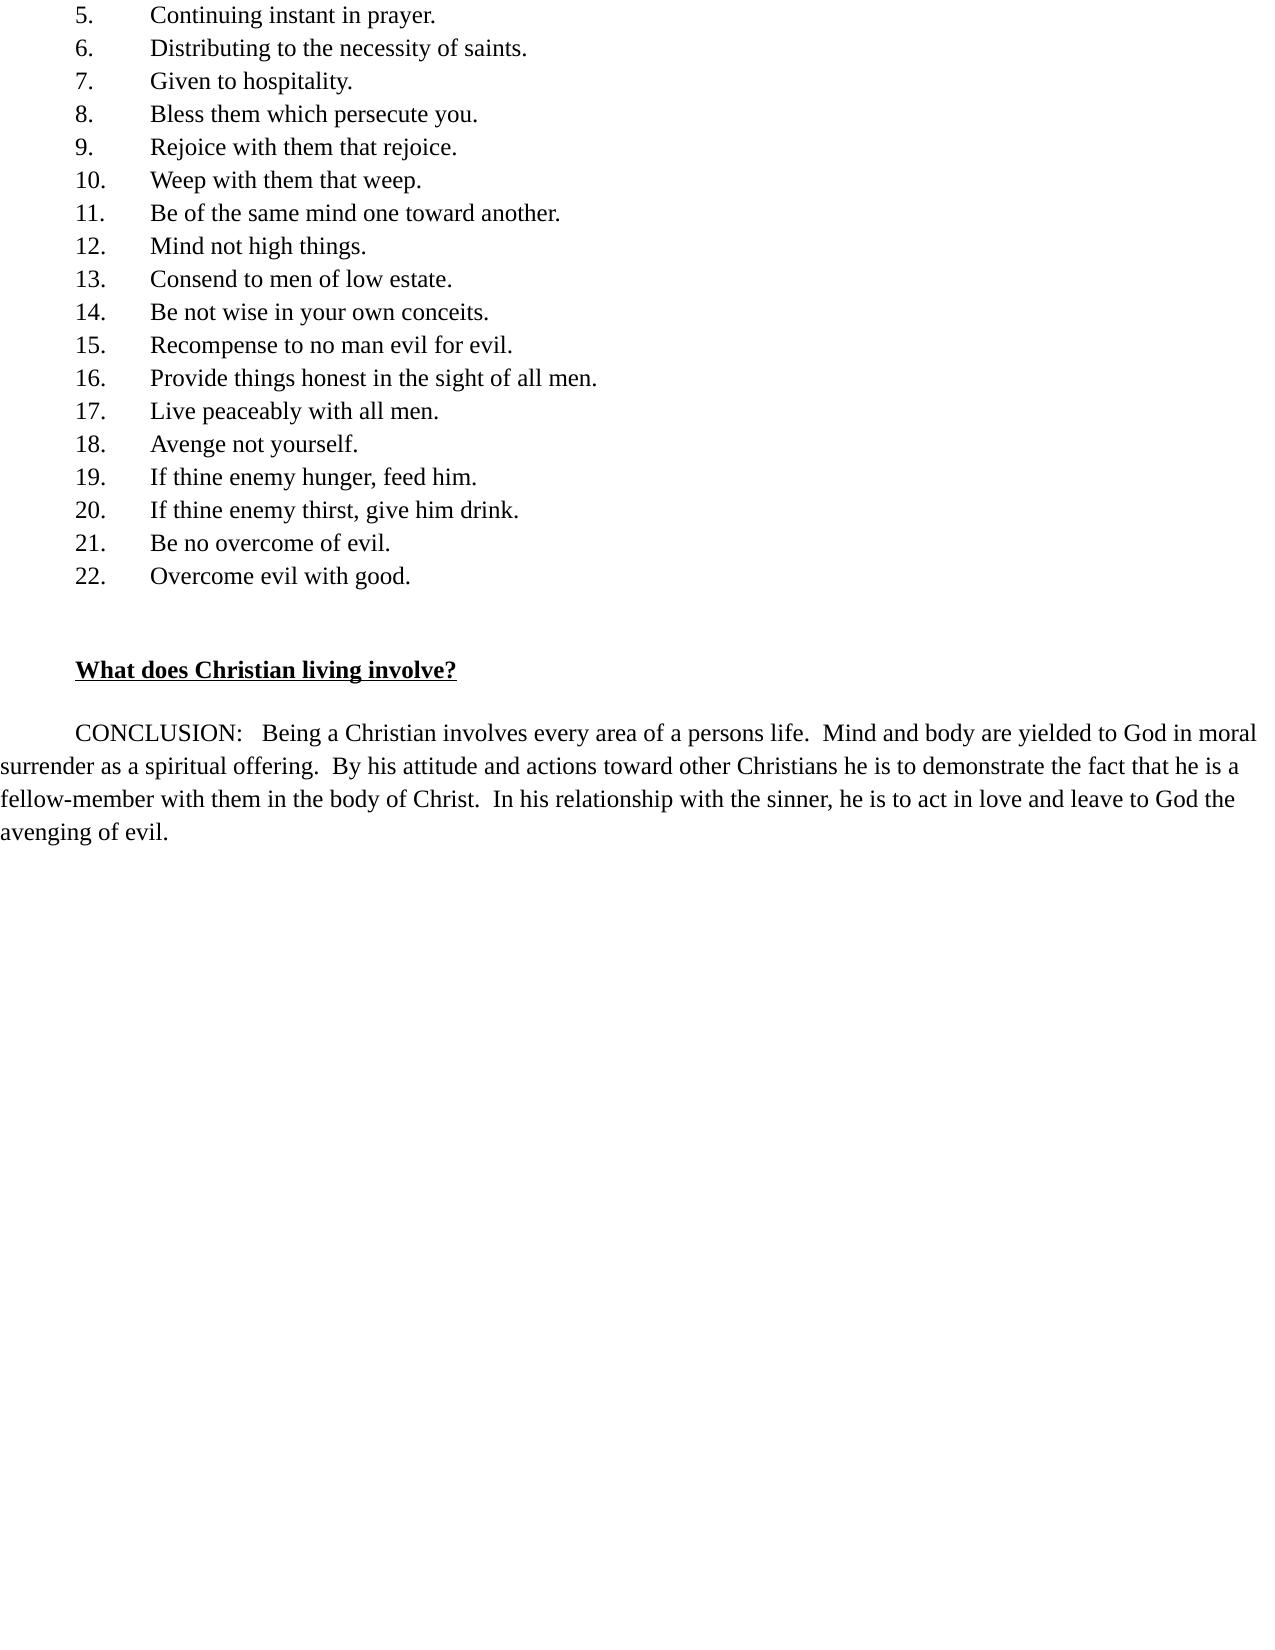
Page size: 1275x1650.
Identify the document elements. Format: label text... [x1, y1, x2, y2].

text 14. Be not wise in your own conceits. [0, 297, 1275, 326]
text 11. Be of the same mind one toward another. [0, 198, 1275, 227]
text 16. Provide things honest in the sight of all men. [0, 363, 1275, 392]
text CONCLUSION: Being a Christian involves every area of a persons life. Mind and body are yielded to God in moral surrender as a spiritual offering. By his attitude and actions toward other Christians he is to demonstrate the fact that he is a fellow-member with them in the body of Christ. In his relationship with the sinner, he is to act in love and leave to God the avenging of evil. [0, 718, 1275, 846]
text What does Christian living involve? [0, 655, 1275, 683]
text 17. Live peaceably with all men. [0, 396, 1275, 425]
text 19. If thine enemy hunger, feed him. [0, 462, 1275, 491]
text 15. Recompense to no man evil for evil. [0, 330, 1275, 359]
text 20. If thine enemy thirst, give him drink. [0, 495, 1275, 524]
text 7. Given to hospitality. [0, 66, 1275, 95]
text 5. Continuing instant in prayer. [0, 0, 1275, 29]
text 12. Mind not high things. [0, 231, 1275, 260]
text 9. Rejoice with them that rejoice. [0, 132, 1275, 161]
text 10. Weep with them that weep. [0, 165, 1275, 194]
text 6. Distributing to the necessity of saints. [0, 33, 1275, 62]
text 21. Be no overcome of evil. [0, 528, 1275, 557]
text 18. Avenge not yourself. [0, 429, 1275, 458]
text 13. Consend to men of low estate. [0, 264, 1275, 293]
text 22. Overcome evil with good. [0, 561, 1275, 590]
text 8. Bless them which persecute you. [0, 99, 1275, 128]
